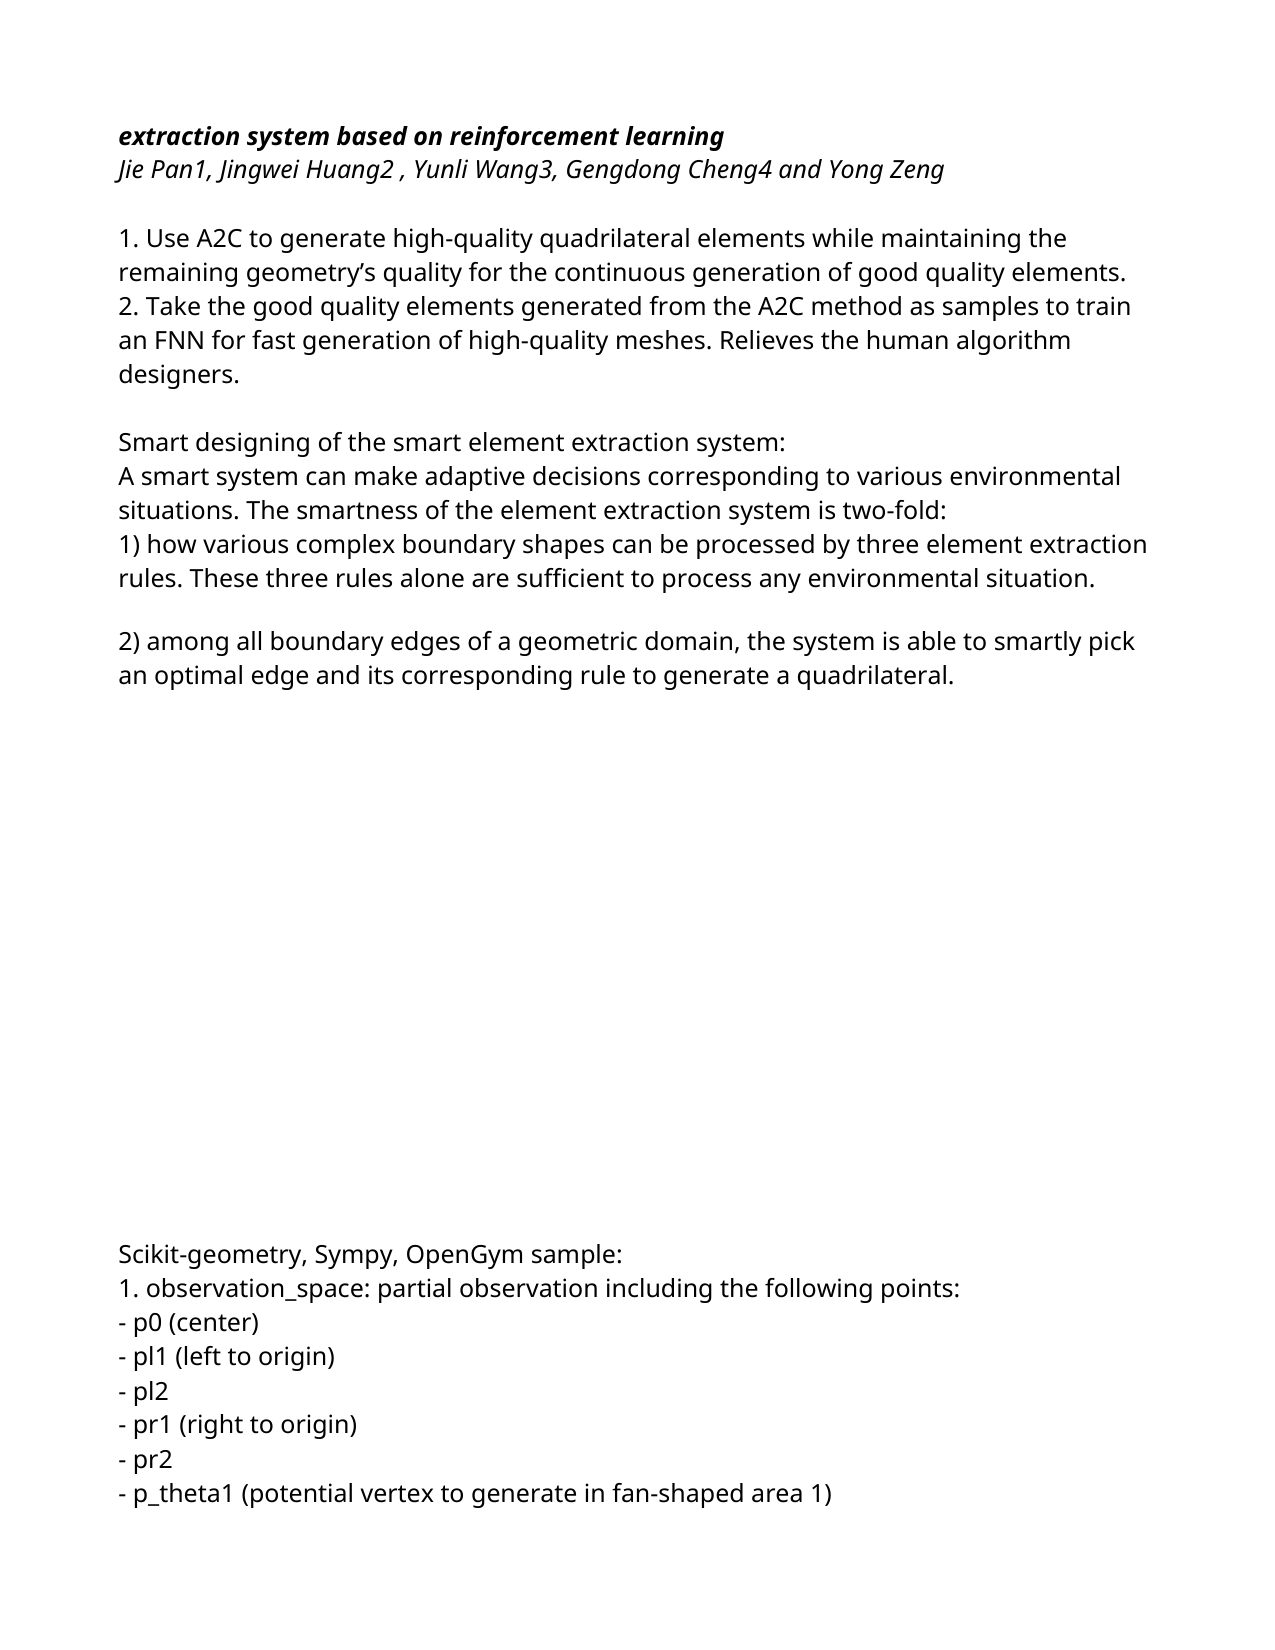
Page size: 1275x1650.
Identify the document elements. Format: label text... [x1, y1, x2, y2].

text 2) among all boundary edges of a geometric domain, the system is able to smartly pick an optimal edge and its corresponding rule to generate a quadrilateral. [118, 624, 1157, 692]
text 1. observation_space: partial observation including the following points: [118, 1271, 1157, 1305]
text Scikit-geometry, Sympy, OpenGym sample: [118, 1237, 1157, 1271]
text - p0 (center) [118, 1305, 1157, 1339]
text 1) how various complex boundary shapes can be processed by three element extraction rules. These three rules alone are sufficient to process any environmental situation. [118, 527, 1157, 595]
text - pr1 (right to origin) [118, 1407, 1157, 1441]
text Smart designing of the smart element extraction system: [118, 425, 1157, 459]
text extraction system based on reinforcement learning [118, 118, 1157, 152]
text - pr2 [118, 1441, 1157, 1475]
text A smart system can make adaptive decisions corresponding to various environmental situations. The smartness of the element extraction system is two-fold: [118, 459, 1157, 527]
text 2. Take the good quality elements generated from the A2C method as samples to train an FNN for fast generation of high-quality meshes. Relieves the human algorithm designers. [118, 288, 1157, 391]
text - p_theta1 (potential vertex to generate in fan-shaped area 1) [118, 1475, 1157, 1509]
text - pl1 (left to origin) [118, 1339, 1157, 1373]
text Jie Pan1, Jingwei Huang2 , Yunli Wang3, Gengdong Cheng4 and Yong Zeng [118, 152, 1157, 186]
text 1. Use A2C to generate high-quality quadrilateral elements while maintaining the remaining geometry’s quality for the continuous generation of good quality elements. [118, 220, 1157, 288]
text - pl2 [118, 1373, 1157, 1407]
